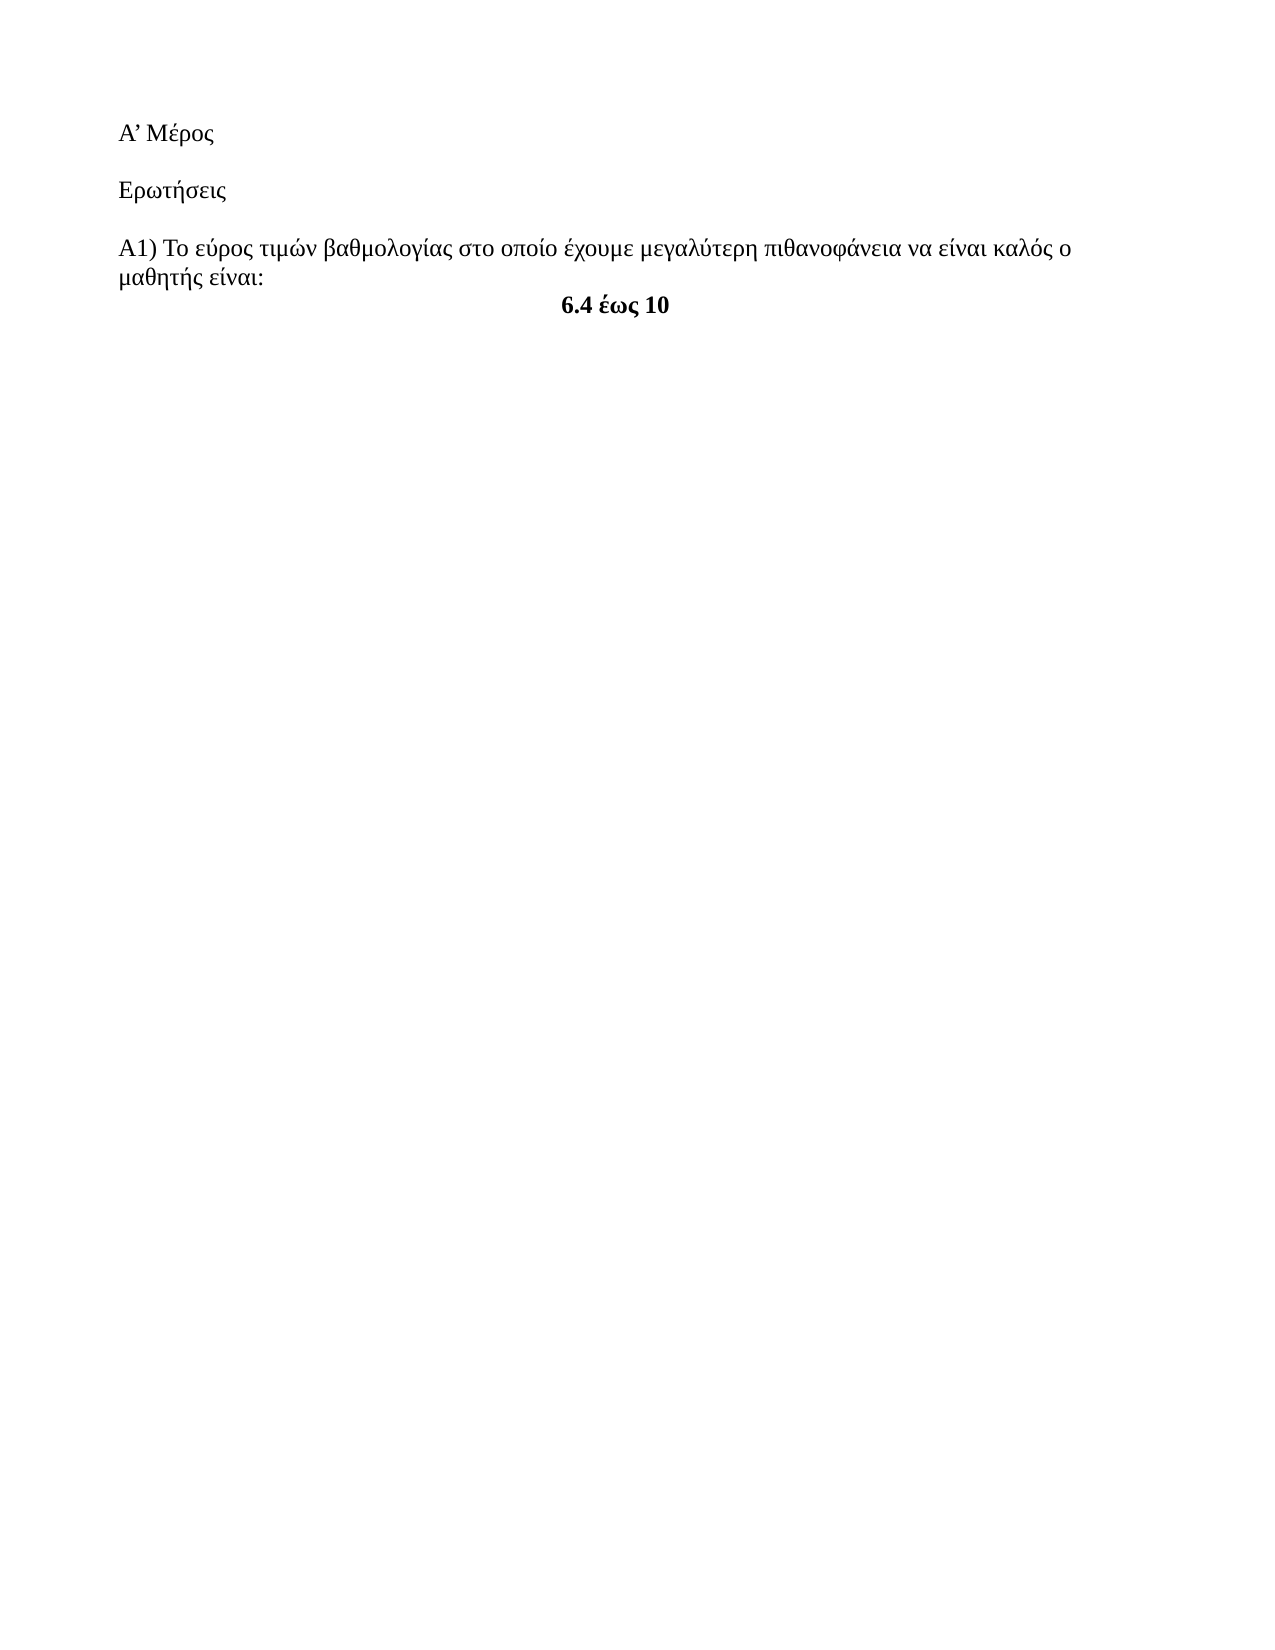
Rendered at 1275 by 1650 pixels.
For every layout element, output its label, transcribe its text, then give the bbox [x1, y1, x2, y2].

text Ερωτήσεις [118, 176, 1157, 204]
text Α’ Μέρος [118, 118, 1157, 147]
text 6.4 έως 10 [118, 291, 1157, 319]
text Α1) Το εύρος τιμών βαθμολογίας στο οποίο έχουμε μεγαλύτερη πιθανοφάνεια να είναι καλός ο μαθητής είναι: [118, 233, 1157, 291]
